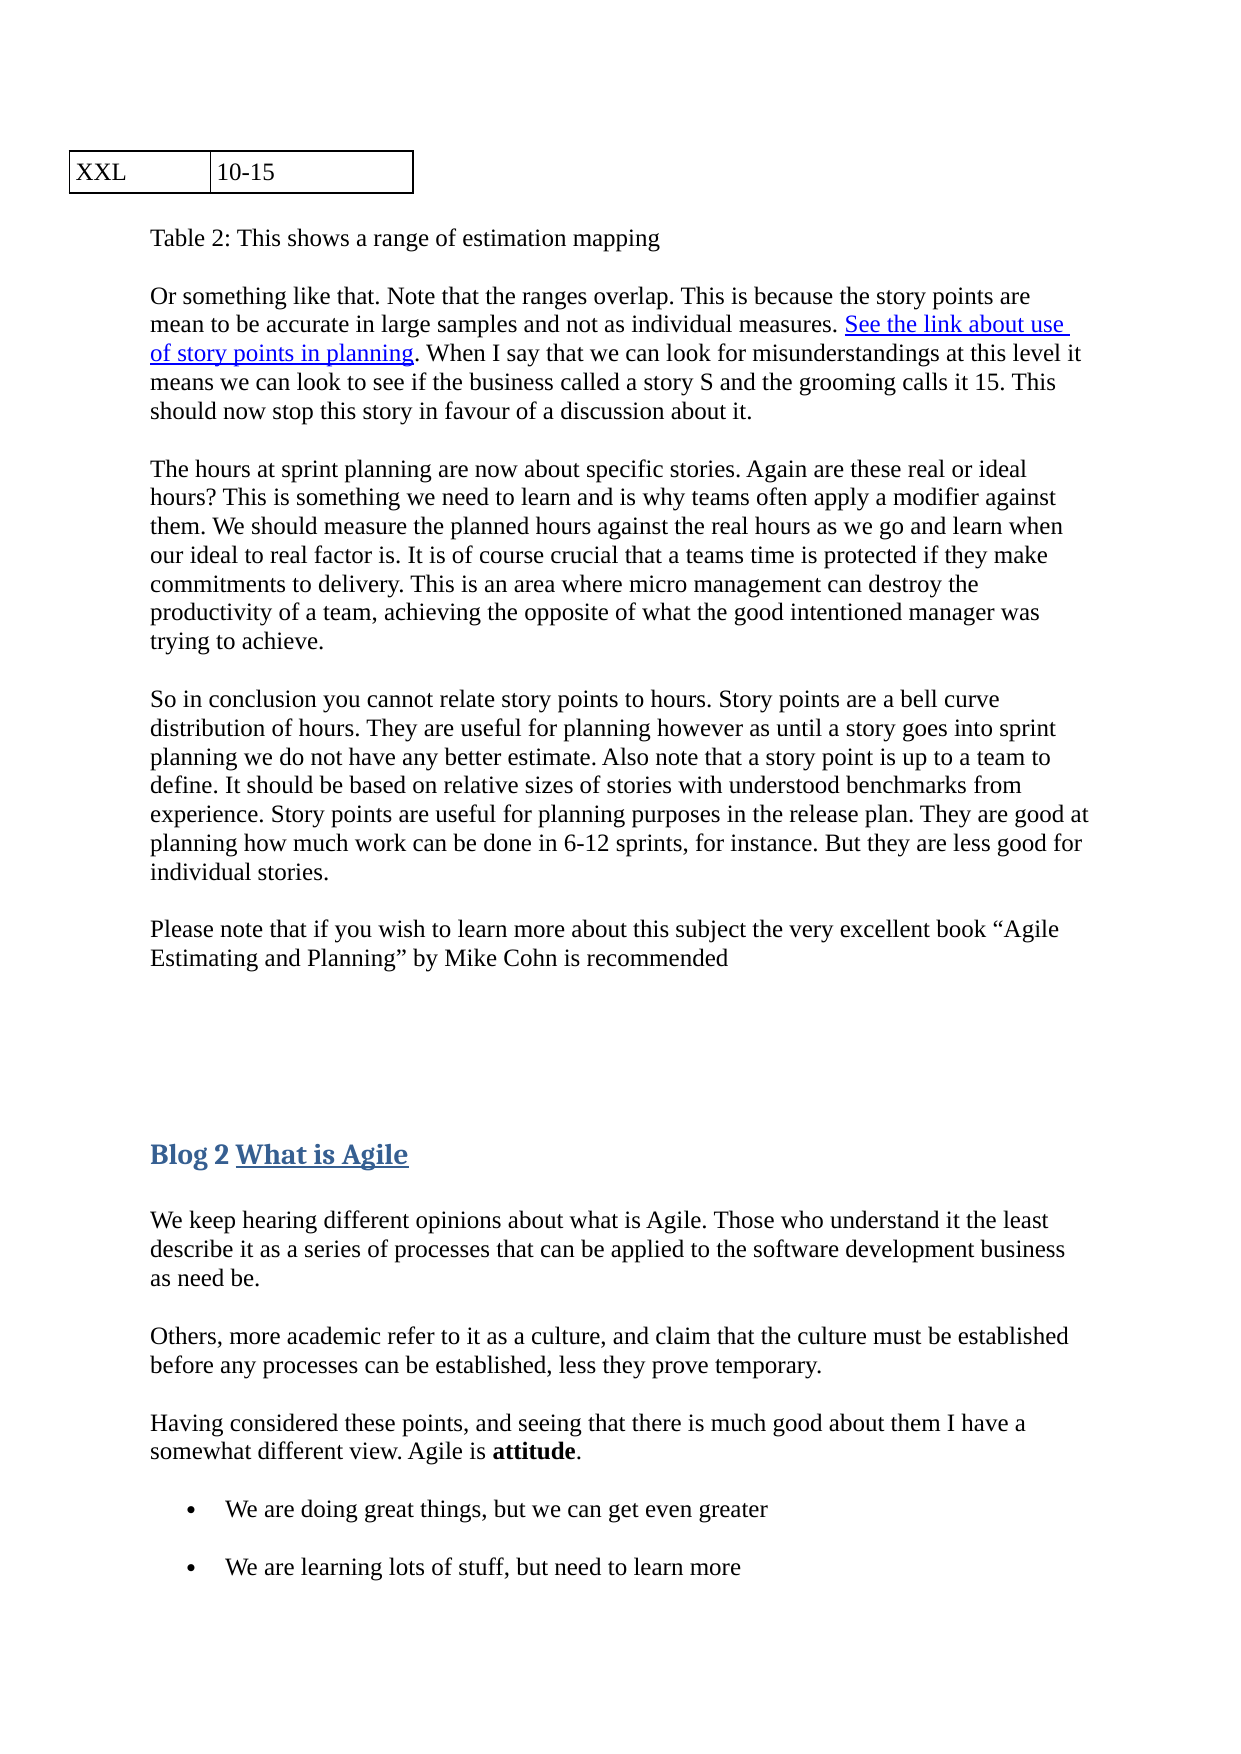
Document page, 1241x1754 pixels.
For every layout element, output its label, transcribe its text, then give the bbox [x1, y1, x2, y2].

text Others, more academic refer to it as a culture, and claim that the culture must be established before any processes can be established, less they prove temporary. [150, 1321, 1090, 1378]
table_cell 10-15 [211, 152, 412, 192]
table_cell XXL [70, 152, 210, 192]
list We are doing great things, but we can get even greater [187, 1494, 1090, 1523]
list We are learning lots of stuff, but need to learn more [187, 1552, 1090, 1581]
text Please note that if you wish to learn more about this subject the very excellent book “Agile Estimating and Planning” by Mike Cohn is recommended [150, 914, 1090, 972]
text Or something like that. Note that the ranges overlap. This is because the story points are mean to be accurate in large samples and not as individual measures. See the link about use of story points in planning. When I say that we can look for misunderstandings at this level it means we can look to see if the business called a story S and the grooming calls it 15. This should now stop this story in favour of a discussion about it. [150, 281, 1090, 424]
text Table 2: This shows a range of estimation mapping [150, 223, 1090, 252]
text We keep hearing different opinions about what is Agile. Those who understand it the least describe it as a series of processes that can be applied to the software development business as need be. [150, 1206, 1090, 1292]
subtitle Blog 2 What is Agile [150, 1138, 1090, 1171]
text The hours at sprint planning are now about specific stories. Again are these real or ideal hours? This is something we need to learn and is why teams often apply a modifier against them. We should measure the planned hours against the real hours as we go and learn when our ideal to real factor is. It is of course crucial that a teams time is protected if they make commitments to delivery. This is an area where micro management can destroy the productivity of a team, achieving the opposite of what the good intentioned manager was trying to achieve. [150, 454, 1090, 655]
text So in conclusion you cannot relate story points to hours. Story points are a bell curve distribution of hours. They are useful for planning however as until a story goes into sprint planning we do not have any better estimate. Also note that a story point is up to a team to define. It should be based on relative sizes of stories with understood benchmarks from experience. Story points are useful for planning purposes in the release plan. They are good at planning how much work can be done in 6-12 sprints, for instance. But they are less good for individual stories. [150, 684, 1090, 885]
text Having considered these points, and seeing that there is much good about them I have a somewhat different view. Agile is attitude. [150, 1408, 1090, 1465]
